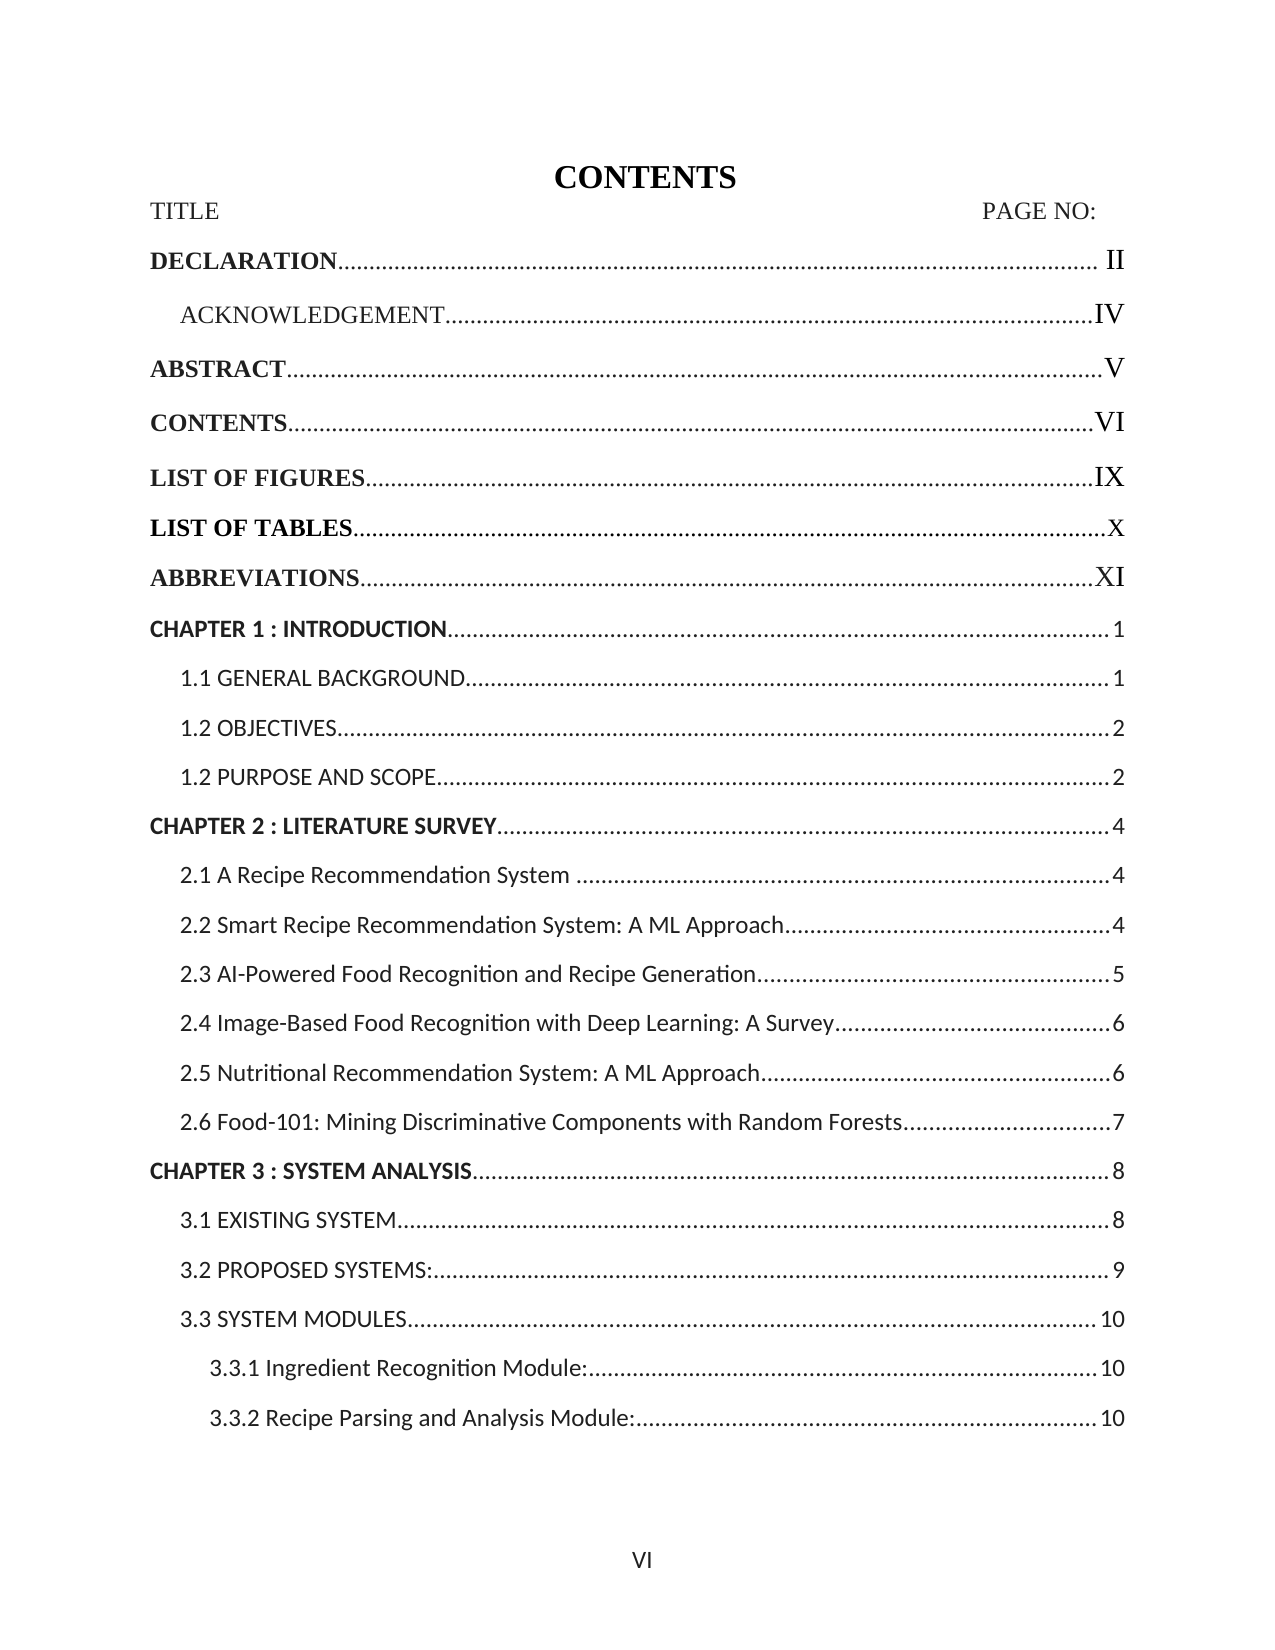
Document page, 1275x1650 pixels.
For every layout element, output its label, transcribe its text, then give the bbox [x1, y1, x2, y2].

text 1.1 GENERAL BACKGROUND 1 [179, 663, 1125, 693]
subtitle CONTENTS [223, 157, 1052, 196]
text 1.2 OBJECTIVES 2 [179, 712, 1125, 742]
text 2.5 Nutritional Recommendation System: A ML Approach 6 [179, 1057, 1125, 1087]
text TITLE PAGE NO: [150, 196, 1125, 224]
text CHAPTER 2 : LITERATURE SURVEY 4 [150, 810, 1125, 841]
text 3.3.2 Recipe Parsing and Analysis Module: 10 [209, 1402, 1125, 1432]
text CHAPTER 1 : INTRODUCTION 1 [150, 613, 1125, 644]
text 2.1 A Recipe Recommendation System 4 [179, 860, 1125, 890]
text DECLARATION II [150, 242, 1125, 276]
text 3.1 EXISTING SYSTEM 8 [179, 1204, 1125, 1235]
text 2.6 Food-101: Mining Discriminative Components with Random Forests 7 [179, 1106, 1125, 1137]
text 3.3.1 Ingredient Recognition Module: 10 [209, 1352, 1125, 1383]
text ABBREVIATIONS XI [150, 559, 1125, 593]
text 2.2 Smart Recipe Recommendation System: A ML Approach 4 [179, 909, 1125, 939]
text 2.3 AI-Powered Food Recognition and Recipe Generation 5 [179, 958, 1125, 989]
text 1.2 PURPOSE AND SCOPE 2 [179, 761, 1125, 792]
text 3.3 SYSTEM MODULES 10 [179, 1303, 1125, 1334]
text CONTENTS VI [150, 404, 1125, 438]
text LIST OF FIGURES IX [150, 459, 1125, 492]
text ABSTRACT V [150, 351, 1125, 384]
text ACKNOWLEDGEMENT IV [179, 296, 1125, 330]
text LIST OF TABLES X [150, 513, 1125, 541]
text CHAPTER 3 : SYSTEM ANALYSIS 8 [150, 1155, 1125, 1186]
text 3.2 PROPOSED SYSTEMS: 9 [179, 1254, 1125, 1284]
text 2.4 Image-Based Food Recognition with Deep Learning: A Survey 6 [179, 1007, 1125, 1038]
